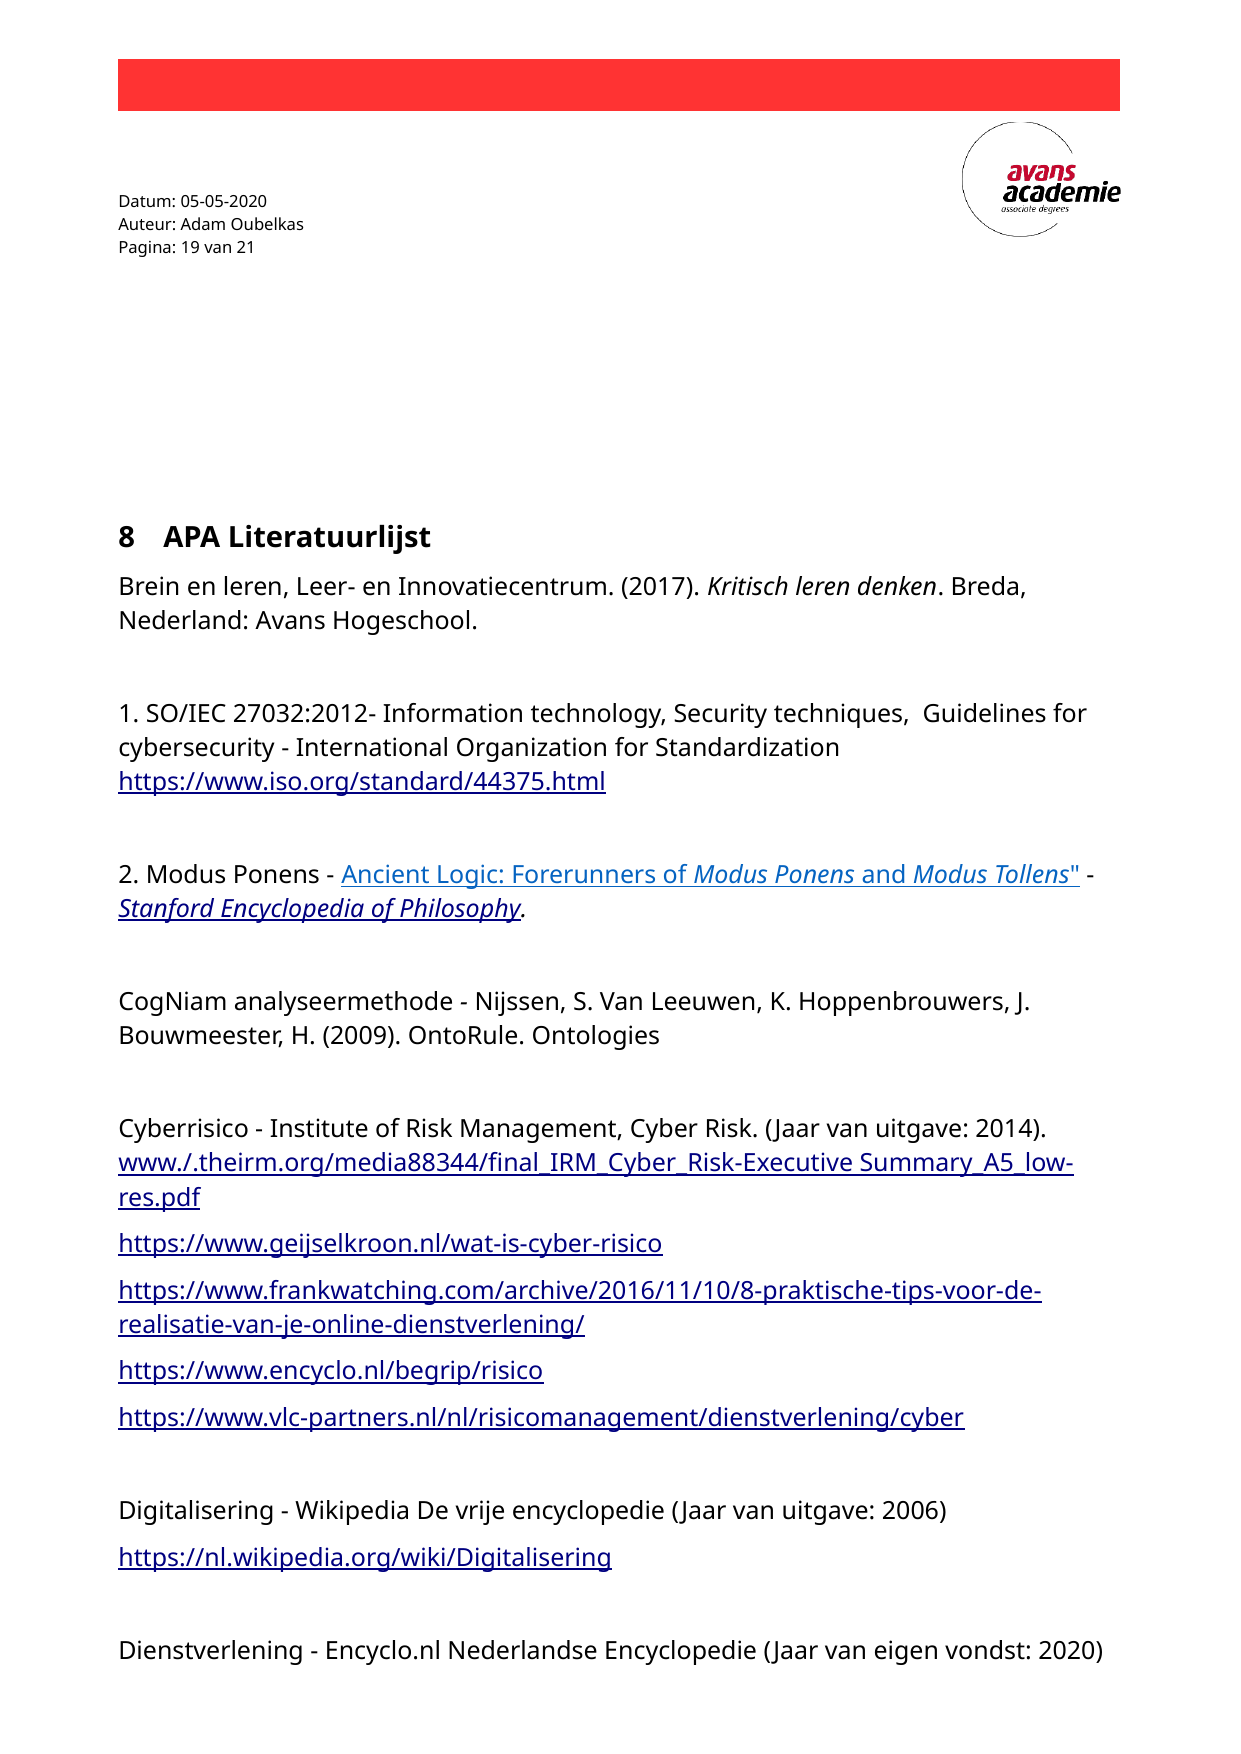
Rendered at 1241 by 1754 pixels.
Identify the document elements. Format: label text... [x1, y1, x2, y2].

subtitle APA Literatuurlijst [118, 516, 1122, 556]
text https://www.vlc-partners.nl/nl/risicomanagement/dienstverlening/cyber [118, 1399, 1122, 1433]
text https://www.encyclo.nl/begrip/risico [118, 1353, 1122, 1387]
text Dienstverlening - Encyclo.nl Nederlandse Encyclopedie (Jaar van eigen vondst: 2020) [118, 1632, 1122, 1666]
text 2. Modus Ponens - Ancient Logic: Forerunners of Modus Ponens and Modus Tollens" - Stanford Encyclopedia of Philosophy. [118, 857, 1122, 925]
text CogNiam analyseermethode - Nijssen, S. Van Leeuwen, K. Hoppenbrouwers, J. Bouwmeester, H. (2009). OntoRule. Ontologies [118, 984, 1122, 1052]
text https://www.frankwatching.com/archive/2016/11/10/8-praktische-tips-voor-de-realisatie-van-je-online-dienstverlening/ [118, 1272, 1122, 1340]
text Digitalisering - Wikipedia De vrije encyclopedie (Jaar van uitgave: 2006) [118, 1493, 1122, 1527]
text Cyberrisico - Institute of Risk Management, Cyber Risk. (Jaar van uitgave: 2014). www./.theirm.org/media88344/final_IRM_Cyber_Risk-Executive Summary_A5_low-res.pdf [118, 1111, 1122, 1213]
text https://nl.wikipedia.org/wiki/Digitalisering [118, 1539, 1122, 1573]
text https://www.geijselkroon.nl/wat-is-cyber-risico [118, 1226, 1122, 1260]
text Brein en leren, Leer- en Innovatiecentrum. (2017). Kritisch leren denken. Breda, Nederland: Avans Hogeschool. [118, 568, 1122, 636]
text 1. SO/IEC 27032:2012- Information technology, Security techniques, Guidelines for cybersecurity - International Organization for Standardization https://www.iso.org/standard/44375.html [118, 695, 1122, 798]
